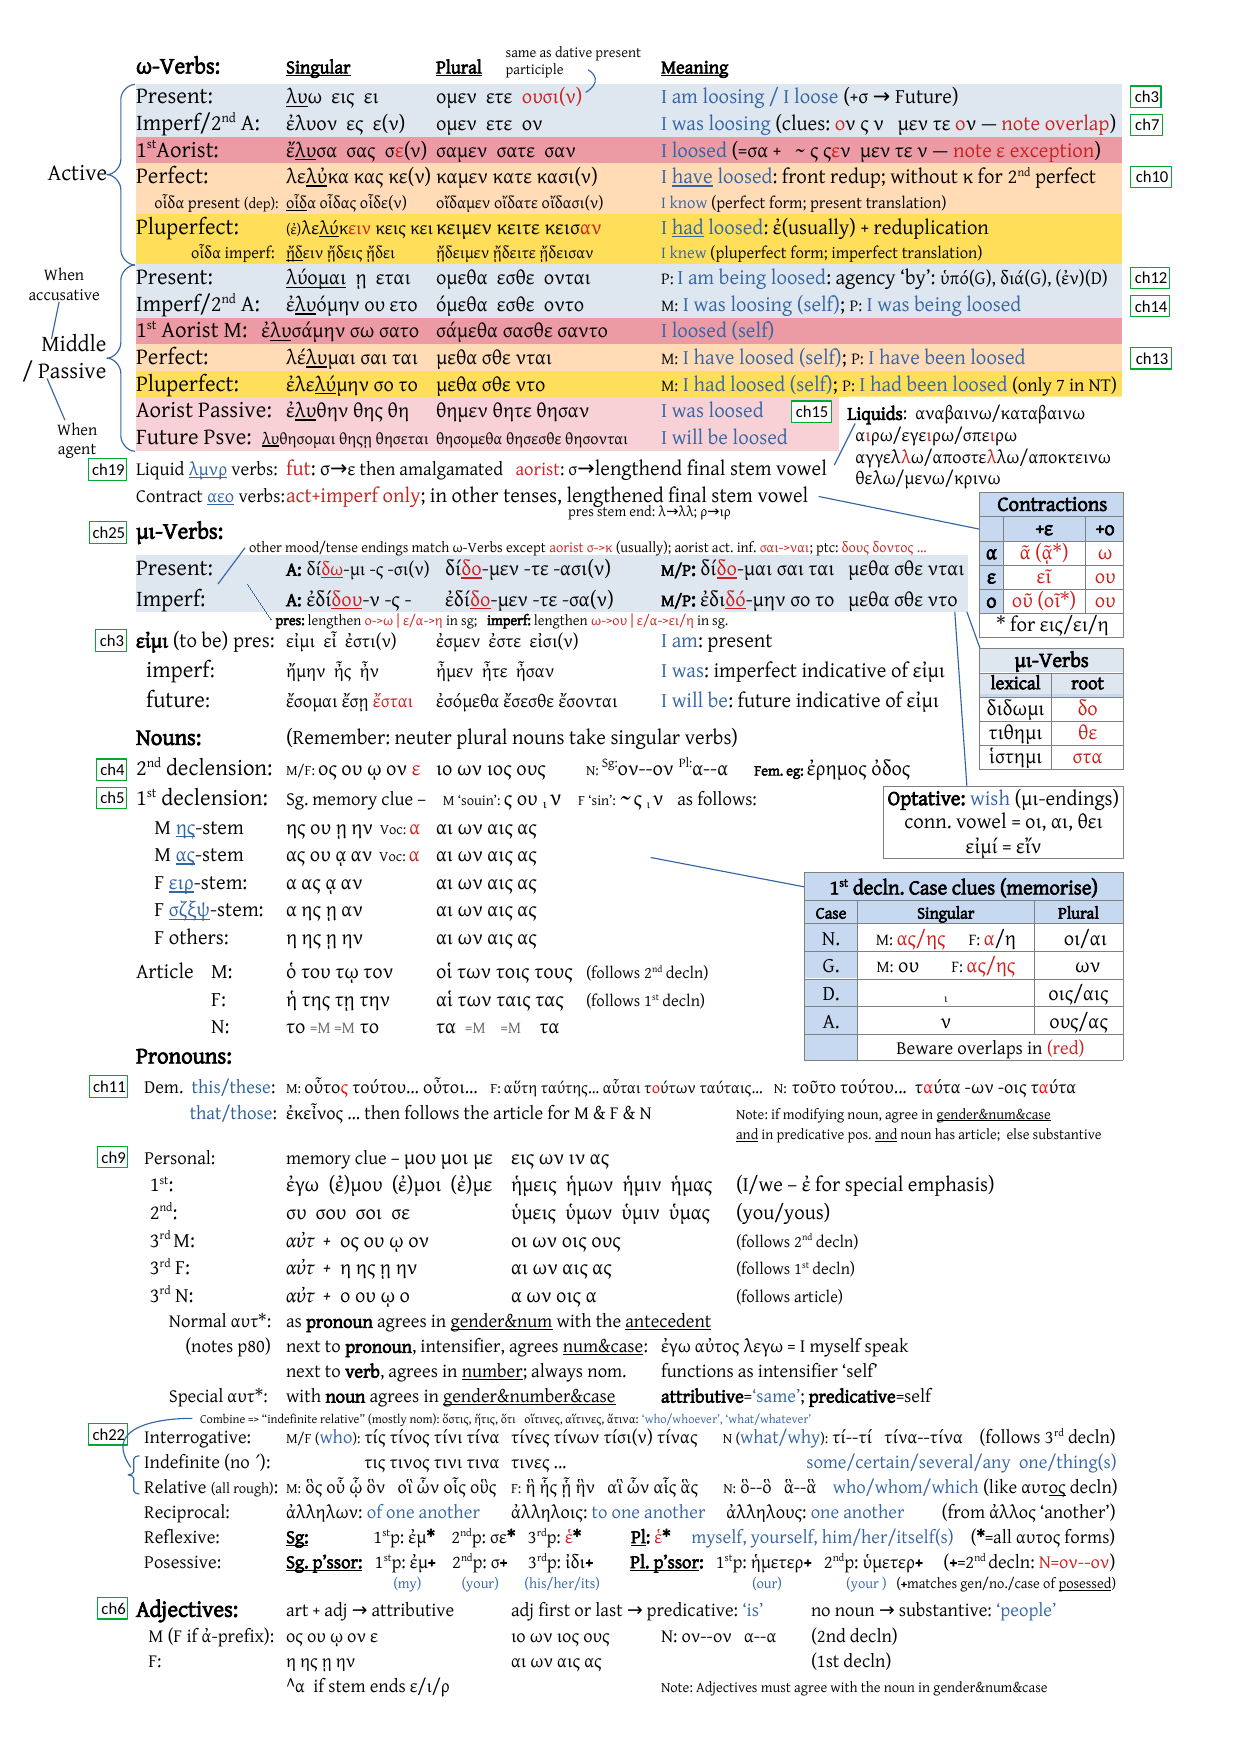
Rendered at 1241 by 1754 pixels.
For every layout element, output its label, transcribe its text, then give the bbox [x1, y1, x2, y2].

text M: ας/ης F: α/η [869, 927, 1022, 951]
text When accusative [24, 266, 104, 305]
text Personal: memory clue – μου μοι με εις ων ιν ας [136, 1146, 1122, 1170]
text οις/αις [1045, 982, 1112, 1006]
text Case [815, 904, 846, 923]
text ι [869, 982, 1022, 1006]
text Pluperfect: ἐλελύμην σο το μεθα σθε ντο M: I had loosed (self); P: I had been loosed (only 7 in NT) [136, 371, 1122, 397]
text οι/αι [1045, 927, 1112, 951]
text Singular [869, 904, 1022, 923]
text ο [980, 590, 1003, 613]
text Contractions [980, 493, 1123, 516]
text στα [1052, 746, 1123, 769]
text Nouns: (Remember: neuter plural nouns take singular verbs) 2nd declension: M/F: ος ου ῳ ον ε ιο ων ιος ους N: Sg:ον--ον Pl:α--α Fem. eg: ἐρημος ὀδος 1st declension: Sg. memory clue – M ‘souin’: ς ου ι ν F ‘sin’: ~ ς ι ν as follows: M ης-stem ης ου ῃ ην Voc: α αι ων αις ας M ας-stem ας ου ᾳ αν Voc: α αι ων αις ας F ειρ-stem: α ας ᾳ αν αι ων αις ας F σζξψ-stem: α ης ῃ αν αι ων αις ας F others: η ης ῃ ην αι ων αις ας [136, 724, 1122, 950]
text 1st Aorist M: ἐλυσάμην σω σατο σάμεθα σασθε σαντο I loosed (self) [136, 318, 1122, 344]
text root [1052, 674, 1123, 694]
text pres stem end: λ→λλ; ρ→ιρ [568, 504, 753, 519]
text ἱστημι [980, 746, 1051, 769]
text lexical [980, 674, 1051, 694]
text Present: λυω εις ει ομεν ετε ουσι(ν) I am loosing / I loose (+σ → Future) Imperf/2nd A: ἐλυον ες ε(ν) ομεν ετε ον I was loosing (clues: oν ς ν μεν τε oν — note overlap) [136, 84, 1122, 137]
text When agent [52, 420, 102, 459]
text same as dative present [505, 45, 654, 62]
text μι-Verbs: [136, 518, 979, 545]
text ε [980, 566, 1003, 589]
text Pronouns: Dem. this/these: M: οὗτος τούτου... οὖτοι... F: αὕτη ταύτης… αὗται τούτων ταύταις… N: τοῦτο τούτου... ταύτα -ων -οις ταύτα that/those: ἐκεἶνος ... then follows the article for M & F & N Note: if modifying noun, agree in gender&num&case and in predicative pos. and noun has article; else substantive [136, 1043, 1122, 1144]
text 1stAorist: ἔλυσα σας σε(ν) σαμεν σατε σαν I loosed (=σα + ~ ς ςεν μεν τε ν — note ε exception) [136, 137, 1122, 163]
text ω-Verbs: Singular Plural [136, 53, 594, 80]
text α [980, 542, 1003, 565]
text Meaning [596, 53, 1122, 80]
text M: ου F: ας/ης [869, 954, 1022, 978]
text ου [1086, 566, 1123, 589]
text Active [38, 161, 107, 187]
text 1st decln. Case clues (memorise) [815, 876, 1112, 900]
text +ε [1004, 517, 1085, 541]
text ᾶ (ᾷ*) [1004, 542, 1085, 565]
text Beware overlaps in (red) [869, 1038, 1112, 1060]
text Aorist Passive: ἐλυθην θης θη θημεν θητε θησαν I was loosed [136, 397, 839, 424]
text διδωμι [980, 698, 1051, 721]
text θε [1052, 722, 1123, 745]
text τιθημι [980, 722, 1051, 745]
text εἰμι (to be) pres: εἰμι εἶ ἐστι(ν) ἐσμεν ἐστε εἰσι(ν) I am: present imperf: ἤμην ἦς ἦν ἦμεν ἦτε ἦσαν I was: imperfect indicative of εἰμι future: ἔσομαι ἔσῃ ἔσται ἐσόμεθα ἔσεσθε ἔσονται I will be: future indicative of εἰμι [136, 629, 961, 714]
text Interrogative: M/F (who): τίς τίνος τίνι τίνα τίνες τίνων τίσι(ν) τίνας N (what/why): τί--τί τίνα--τίνα (follows 3rd decln) Indefinite (no ´): τις τινος τινι τινα τινες ... some/certain/several/any one/thing(s) Relative (all rough): M: ὃς οὗ ᾧ ὃν οἳ ὧν οἷς οὓς F: ἣ ἧς ᾗ ἣν αἳ ὧν αἷς ἃς N: ὃ--ὃ ἃ--ἃ who/whom/which (like αυτος decln) Reciprocal: ἀλληλων: of one another ἀλληλοις: to one another ἀλληλους: one another (from ἀλλος ‘another’) Reflexive: Sg: 1stp: ἐμ* 2ndp: σε* 3rdp: ἑ* Pl: ἑ* myself, yourself, him/her/itself(s) (*=all αυτος forms) Posessive: Sg. p’ssor: 1stp: ἐμ+ 2ndp: σ+ 3rdp: ἰδι+ Pl. p’ssor: 1stp: ἡμετερ+ 2ndp: ὑμετερ+ (+=2nd decln: N=ον--ον) (my) (your) (his/her/its) (our) (your ) (+matches gen/no./case of posessed) Adjectives: art + adj → attributive adj first or last → predicative: ‘is’ no noun → substantive: ‘people’ M (F if ἀ-prefix): ος ου ῳ ον ε ιο ων ιος ους N: ον--ον α--α (2nd decln) F: η ης ῃ ην αι ων αις ας (1st decln) ^α if stem ends ε/ι/ρ Note: Adjectives must agree with the noun in gender&num&case [136, 1427, 1122, 1698]
text Pluperfect: (ἐ)λελύκειν κεις κει κειμεν κειτε κεισαν I had loosed: ἐ(usually) + reduplication οἷδα imperf: ᾔδειν ᾔδεις ᾔδει ᾔδειμεν ᾔδειτε ᾔδεισαν I knew (pluperfect form; imperfect translation) [136, 214, 1122, 264]
text Liquids: αναβαινω/καταβαινω αιρω/εγειρω/σπειρω αγγελλω/αποστελλω/αποκτεινω θελω/μενω/κρινω [847, 403, 1123, 490]
text Perfect: λέλυμαι σαι ται μεθα σθε νται M: I have loosed (self); P: I have been loosed [136, 344, 1122, 371]
text ων [1045, 954, 1112, 978]
text N. [815, 927, 846, 951]
text Future Psve: λυθησομαι θηςῃ θησεται θησομεθα θησεσθε θησονται I will be loosed [136, 424, 839, 451]
text Middle [20, 331, 106, 358]
text Present: A: δίδω-μι -ς -σι(ν) δίδο-μεν -τε -ασι(ν) M/P: δίδο-μαι σαι ται μεθα σθε νται Imperf: A: ἐδίδου-ν -ς - ἐδίδο-μεν -τε -σα(ν) M/P: ἐδιδό-μην σο το μεθα σθε ντο [136, 555, 968, 612]
text other mood/tense endings match ω-Verbs except aorist σ->κ (usually); aorist act. inf. σαι->ναι; ptc: δους δοντος ... [249, 540, 954, 557]
text pres: lengthen ο->ω | ε/α->η in sg; imperf: lengthen ω->ου | ε/α->ει/η in sg. [275, 612, 741, 629]
text Article M: ὁ του τῳ τον οἱ των τοις τους (follows 2nd decln) F: ἡ της τῃ την αἱ των ταις τας (follows 1st decln) N: το =Μ =Μ το τα =Μ =Μ τα [136, 960, 804, 1039]
text μι-Verbs [980, 649, 1123, 672]
text D. [815, 982, 846, 1006]
text Liquid λμνρ verbs: fut: σ→ε then amalgamated aorist: σ→lengthend final stem vowel Contract αεο verbs: act+imperf only; in other tenses, lengthened final stem vowel [136, 457, 979, 508]
text εῖ [1004, 566, 1085, 589]
text οῦ (οῖ*) [1004, 590, 1085, 613]
text G. [815, 954, 846, 978]
text ω [1086, 542, 1123, 565]
text participle [505, 62, 654, 78]
text Plural [1045, 904, 1112, 923]
text ους/ας [1045, 1010, 1112, 1034]
text ν [869, 1010, 1022, 1034]
text Present: λύομαι ῃ εται ομεθα εσθε ονται P: I am being loosed: agency ‘by’: ὑπό(G), διά(G), (ἐν)(D) Imperf/2nd A: ἐλυόμην ου ετο όμεθα εσθε οντο M: I was loosing (self); P: I was being loosed [136, 264, 1122, 318]
text 1st: ἐγω (ἐ)μου (ἐ)μοι (ἐ)με ἡμεις ἡμων ἡμιν ἡμας (I/we – ἐ for special emphasis) 2nd: συ σου σοι σε ὑμεις ὑμων ὑμιν ὑμας (you/yous) 3rd M: αὐτ + ος ου ῳ ον οι ων οις ους (follows 2nd decln) 3rd F: αὐτ + η ης ῃ ην αι ων αις ας (follows 1st decln) 3rd N: αὐτ + ο ου ῳ ο α ων οις α (follows article) Normal αυτ*: as pronoun agrees in gender&num with the antecedent (notes p80) next to pronoun, intensifier, agrees num&case: ἐγω αὐτος λεγω = I myself speak next to verb, agrees in number; always nom. functions as intensifier ‘self’ Special αυτ*: with noun agrees in gender&number&case attributive=‘same’; predicative=self [136, 1173, 1122, 1407]
text / Passive [20, 358, 106, 384]
text Perfect: λελὐκα κας κε(ν) καμεν κατε κασι(ν) I have loosed: front redup; without κ for 2nd perfect οἷδα present (dep): οἷδα οἷδας οἷδε(ν) οἴδαμεν οἴδατε οἴδασι(ν) I know (perfect form; present translation) [136, 163, 1122, 214]
text ου [1086, 590, 1123, 613]
text +ο [1086, 517, 1123, 541]
text δο [1052, 698, 1123, 721]
text A. [815, 1010, 846, 1034]
text * for εις/ει/η [980, 614, 1123, 637]
